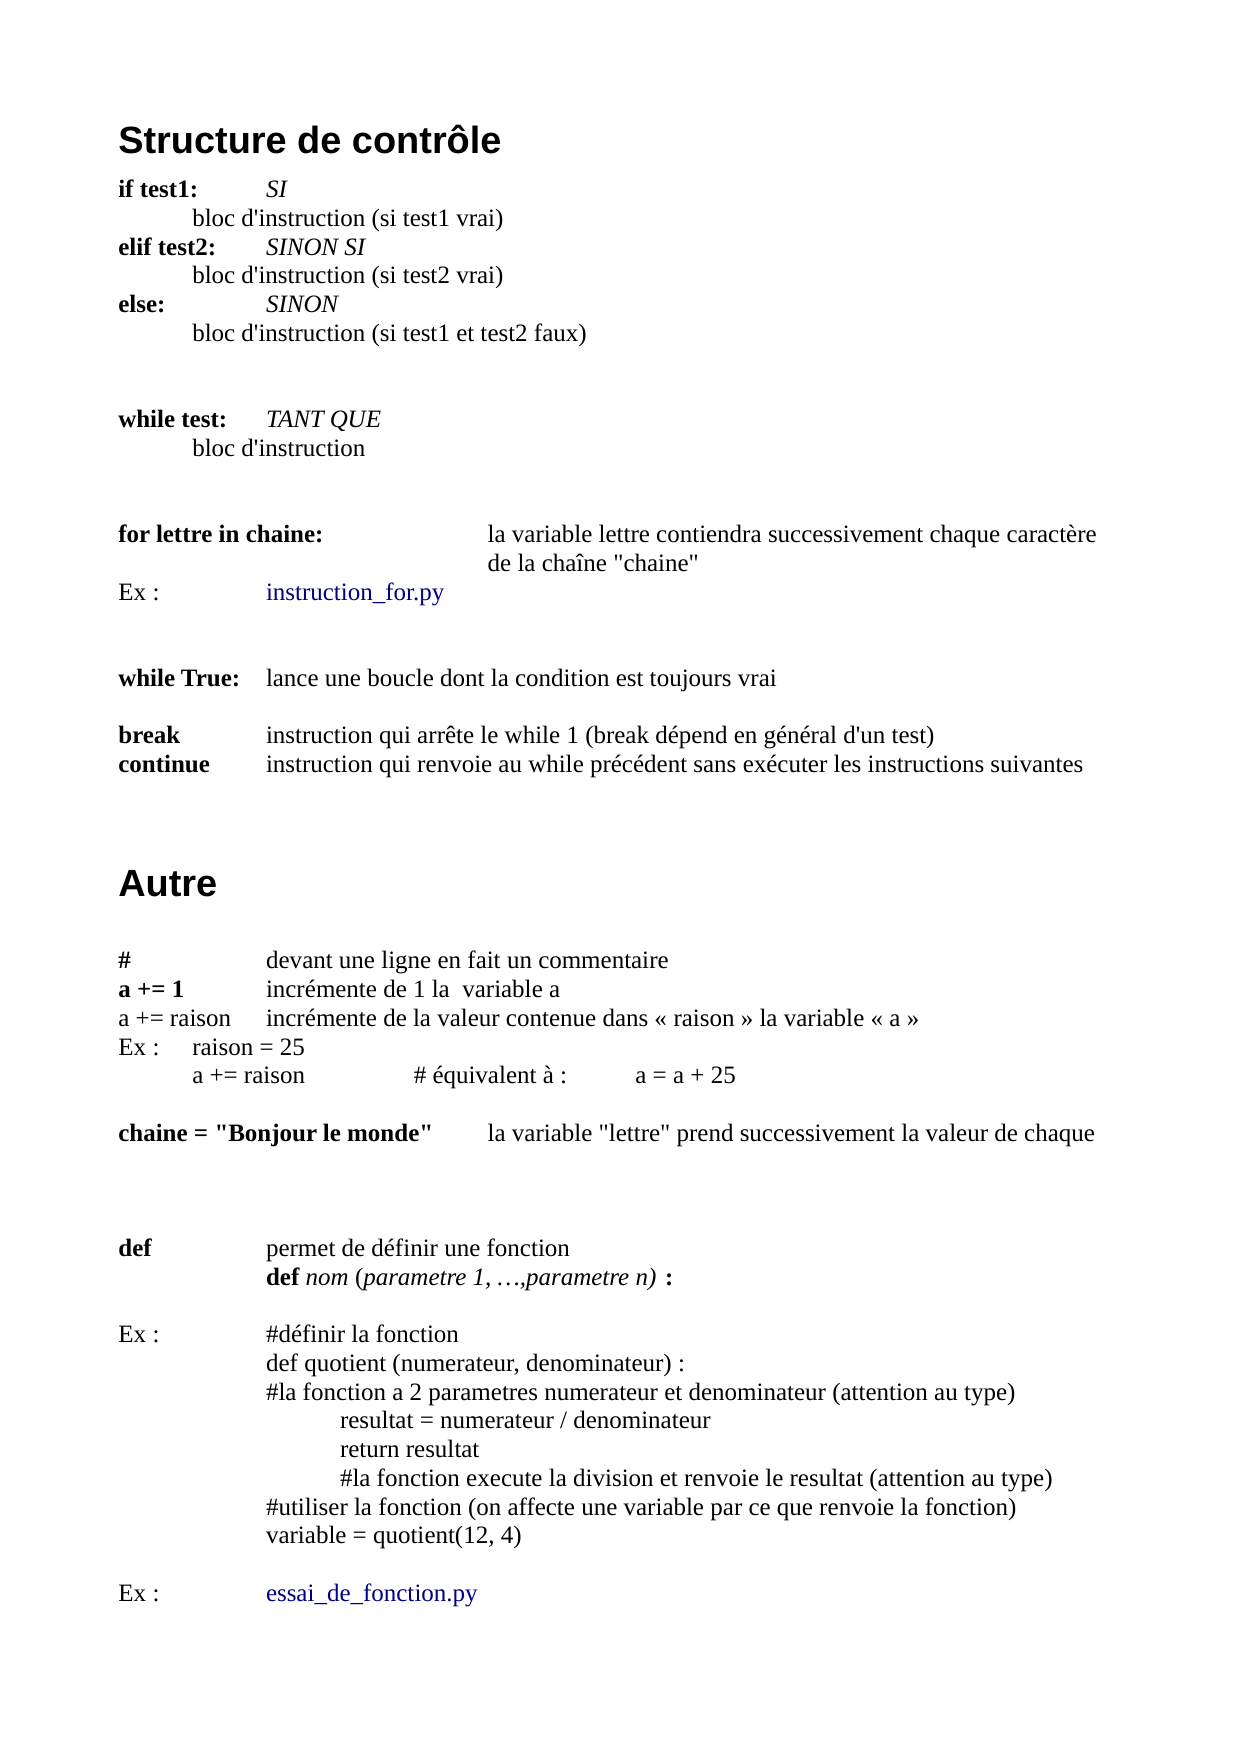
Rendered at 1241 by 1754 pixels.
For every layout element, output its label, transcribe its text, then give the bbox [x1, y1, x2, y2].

text bloc d'instruction (si test2 vrai) [118, 261, 1122, 289]
text continue instruction qui renvoie au while précédent sans exécuter les instructions suivantes [118, 749, 1122, 778]
text def quotient (numerateur, denominateur) : [118, 1348, 1122, 1377]
text a += raison incrémente de la valeur contenue dans « raison » la variable « a » [118, 1003, 1122, 1032]
text Ex : essai_de_fonction.py [118, 1578, 1122, 1607]
text a += 1 incrémente de 1 la variable a [118, 974, 1122, 1003]
text bloc d'instruction (si test1 vrai) [118, 203, 1122, 232]
text Ex : instruction_for.py [118, 577, 1122, 606]
text variable = quotient(12, 4) [118, 1520, 1122, 1549]
text break instruction qui arrête le while 1 (break dépend en général d'un test) [118, 721, 1122, 749]
subtitle Structure de contrôle [118, 118, 1122, 162]
text # devant une ligne en fait un commentaire [118, 945, 1122, 974]
text #la fonction execute la division et renvoie le resultat (attention au type) [118, 1463, 1122, 1492]
subtitle Autre [118, 861, 1122, 904]
text chaine = "Bonjour le monde" la variable "lettre" prend successivement la valeur de chaque [118, 1118, 1122, 1147]
text while True: lance une boucle dont la condition est toujours vrai [118, 663, 1122, 692]
text Ex : raison = 25 [118, 1032, 1122, 1060]
text bloc d'instruction [118, 433, 1122, 462]
text #utiliser la fonction (on affecte une variable par ce que renvoie la fonction) [118, 1492, 1122, 1520]
text resultat = numerateur / denominateur [118, 1405, 1122, 1434]
text else: SINON [118, 289, 1122, 318]
text bloc d'instruction (si test1 et test2 faux) [118, 318, 1122, 347]
text if test1: SI [118, 174, 1122, 203]
text def nom (parametre 1, …,parametre n) : [118, 1262, 1122, 1290]
text elif test2: SINON SI [118, 232, 1122, 261]
text def permet de définir une fonction [118, 1233, 1122, 1262]
text Ex : #définir la fonction [118, 1319, 1122, 1348]
text a += raison # équivalent à : a = a + 25 [118, 1060, 1122, 1089]
text for lettre in chaine: la variable lettre contiendra successivement chaque caractère de la chaîne "chaine" [118, 519, 1122, 577]
text #la fonction a 2 parametres numerateur et denominateur (attention au type) [118, 1377, 1122, 1405]
text while test: TANT QUE [118, 404, 1122, 433]
text return resultat [118, 1434, 1122, 1463]
